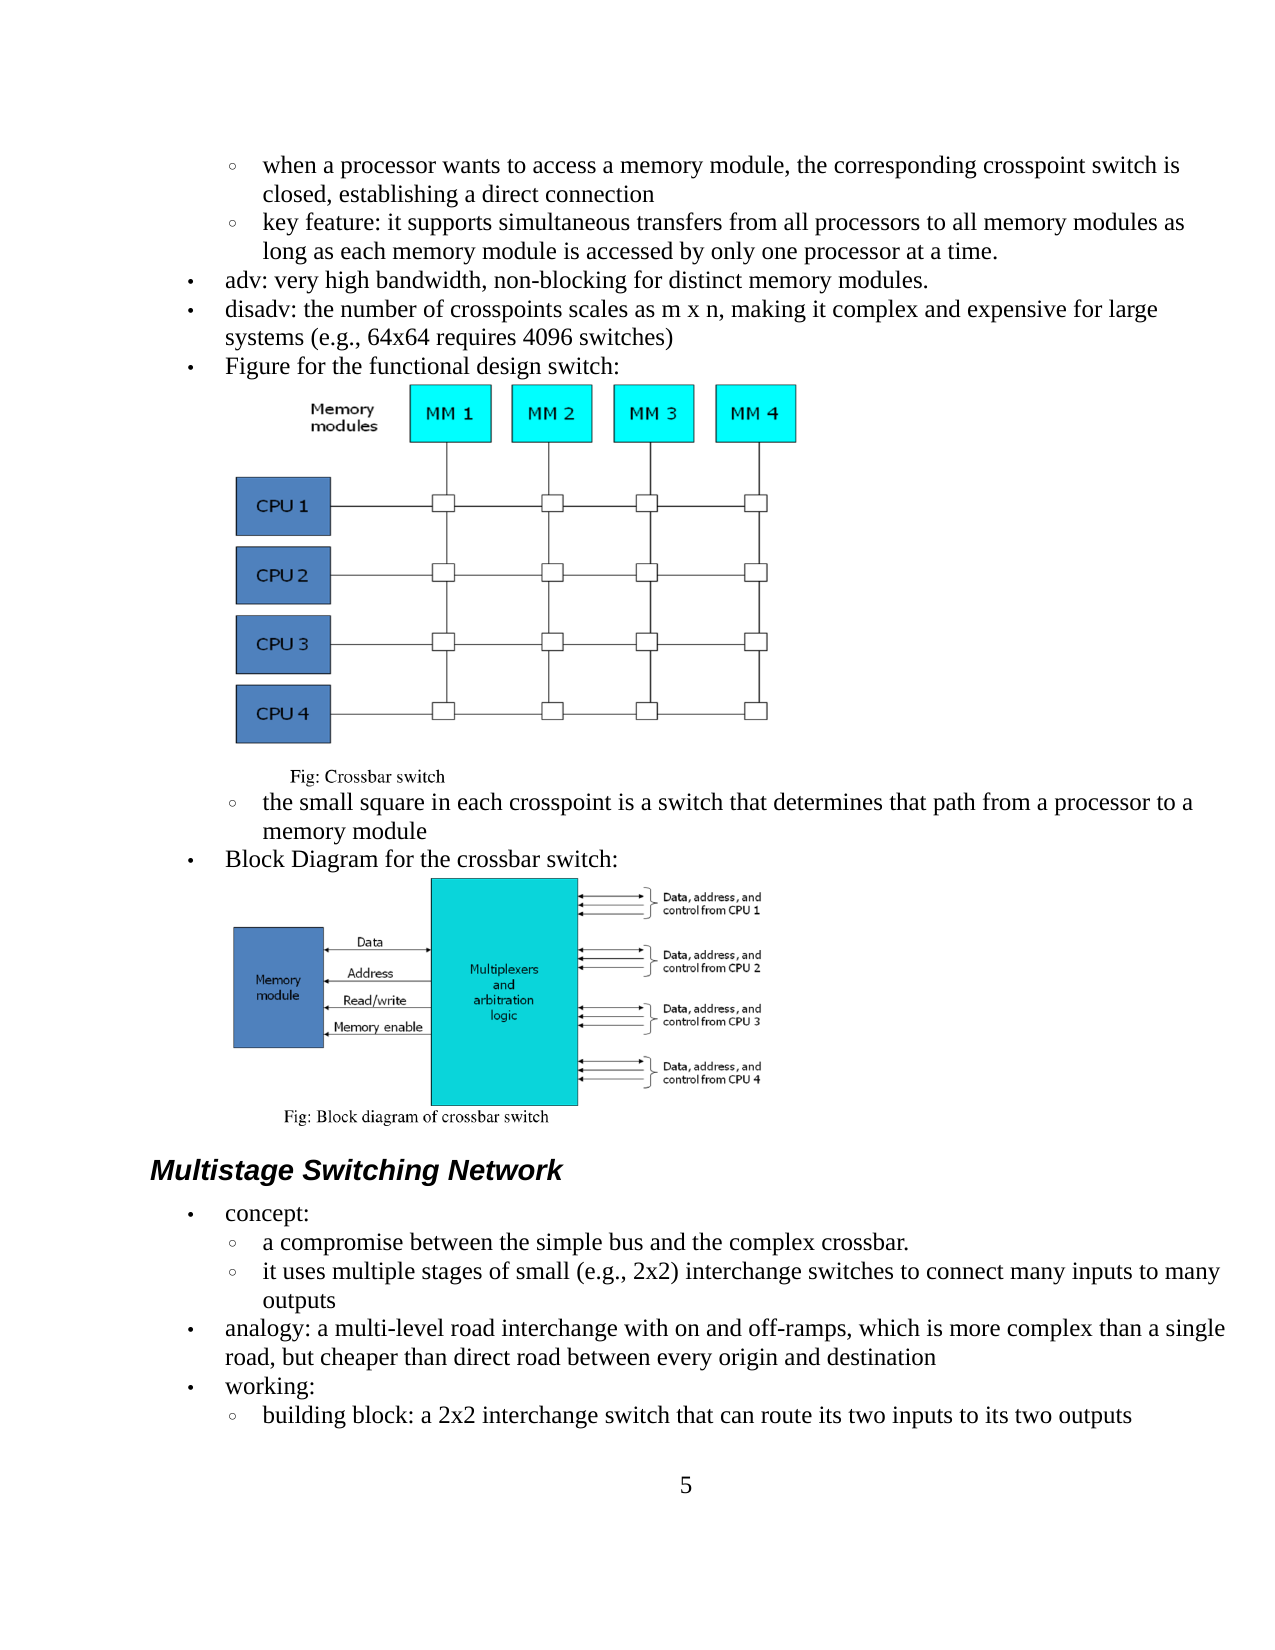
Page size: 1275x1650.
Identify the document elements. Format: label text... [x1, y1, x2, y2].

list key feature: it supports simultaneous transfers from all processors to all memory modules as long as each memory module is accessed by only one processor at a time. [225, 207, 1228, 265]
list it uses multiple stages of small (e.g., 2x2) interchange switches to connect many inputs to many outputs [225, 1256, 1228, 1313]
list when a processor wants to access a memory module, the corresponding crosspoint switch is closed, establishing a direct connection [225, 150, 1228, 207]
list a compromise between the simple bus and the complex crossbar. [225, 1227, 1228, 1256]
list building block: a 2x2 interchange switch that can route its two inputs to its two outputs [225, 1400, 1228, 1428]
list adv: very high bandwidth, non-blocking for distinct memory modules. [187, 265, 1228, 294]
subtitle Multistage Switching Network [150, 1152, 1228, 1186]
list Figure for the functional design switch: [187, 351, 1228, 380]
list the small square in each crosspoint is a switch that determines that path from a processor to a memory module [225, 787, 1228, 844]
list working: [187, 1371, 1228, 1400]
list concept: [187, 1198, 1228, 1227]
picture [225, 380, 802, 787]
list disadv: the number of crosspoints scales as m x n, making it complex and expensive for large systems (e.g., 64x64 requires 4096 switches) [187, 294, 1228, 351]
list analogy: a multi-level road interchange with on and off-ramps, which is more complex than a single road, but cheaper than direct road between every origin and destination [187, 1313, 1228, 1371]
picture [225, 873, 772, 1128]
list Block Diagram for the crossbar switch: [187, 844, 1228, 873]
